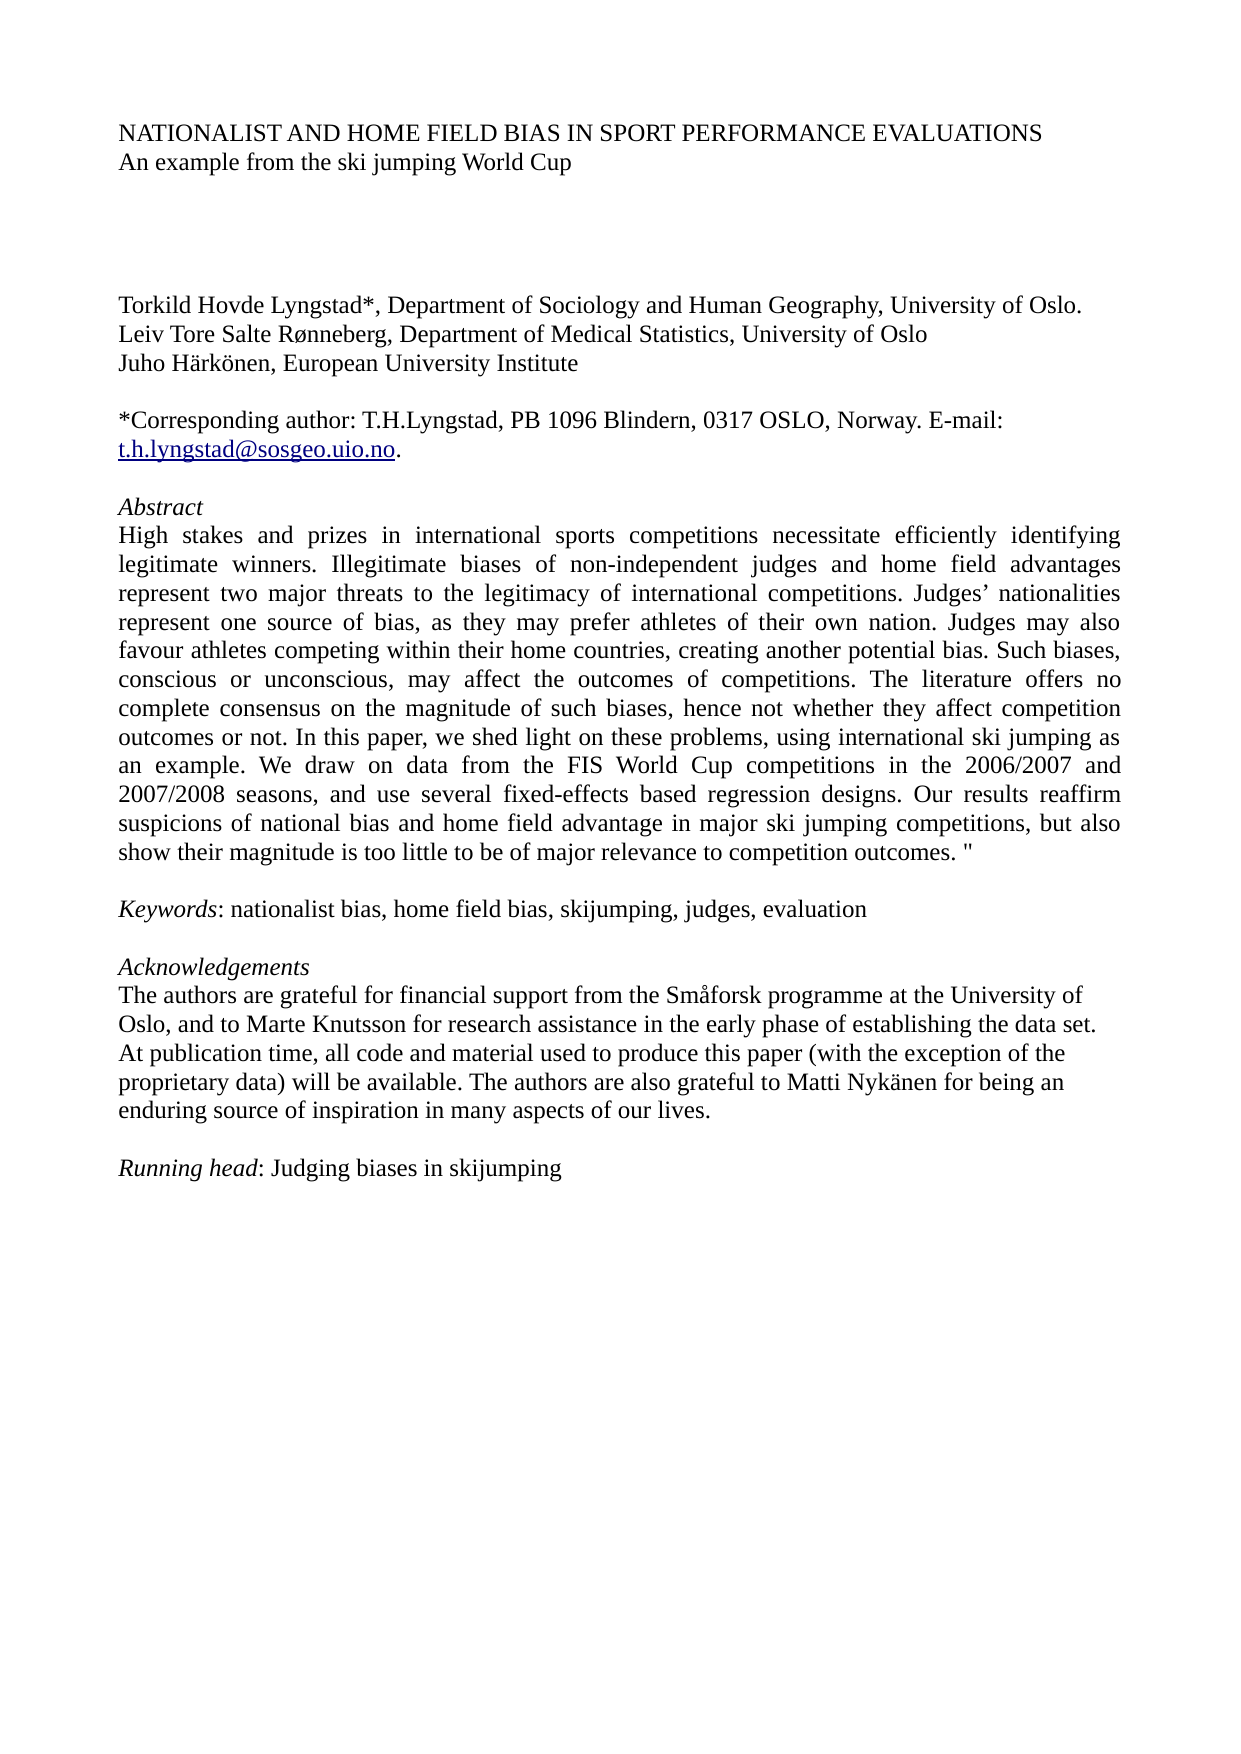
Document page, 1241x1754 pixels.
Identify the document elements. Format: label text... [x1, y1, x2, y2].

text The authors are grateful for financial support from the Småforsk programme at the University of Oslo, and to Marte Knutsson for research assistance in the early phase of establishing the data set. At publication time, all code and material used to produce this paper (with the exception of the proprietary data) will be available. The authors are also grateful to Matti Nykänen for being an enduring source of inspiration in many aspects of our lives. [118, 981, 1122, 1124]
text An example from the ski jumping World Cup [118, 147, 1122, 176]
text NATIONALIST AND HOME FIELD BIAS IN SPORT PERFORMANCE EVALUATIONS [118, 118, 1122, 147]
text Leiv Tore Salte Rønneberg, Department of Medical Statistics, University of Oslo [118, 319, 1122, 348]
text Keywords: nationalist bias, home field bias, skijumping, judges, evaluation [118, 894, 1122, 923]
text Torkild Hovde Lyngstad*, Department of Sociology and Human Geography, University of Oslo. [118, 291, 1122, 319]
text High stakes and prizes in international sports competitions necessitate efficiently identifying legitimate winners. Illegitimate biases of non-independent judges and home field advantages represent two major threats to the legitimacy of international competitions. Judges’ nationalities represent one source of bias, as they may prefer athletes of their own nation. Judges may also favour athletes competing within their home countries, creating another potential bias. Such biases, conscious or unconscious, may affect the outcomes of competitions. The literature offers no complete consensus on the magnitude of such biases, hence not whether they affect competition outcomes or not. In this paper, we shed light on these problems, using international ski jumping as an example. We draw on data from the FIS World Cup competitions in the 2006/2007 and 2007/2008 seasons, and use several fixed-effects based regression designs. Our results reaffirm suspicions of national bias and home field advantage in major ski jumping competitions, but also show their magnitude is too little to be of major relevance to competition outcomes. " [118, 521, 1122, 866]
text Acknowledgements [118, 952, 1122, 981]
text *Corresponding author: T.H.Lyngstad, PB 1096 Blindern, 0317 OSLO, Norway. E-mail: t.h.lyngstad@sosgeo.uio.no. [118, 406, 1122, 463]
text Juho Härkönen, European University Institute [118, 348, 1122, 377]
text Running head: Judging biases in skijumping [118, 1153, 1122, 1182]
text Abstract [118, 492, 1122, 521]
